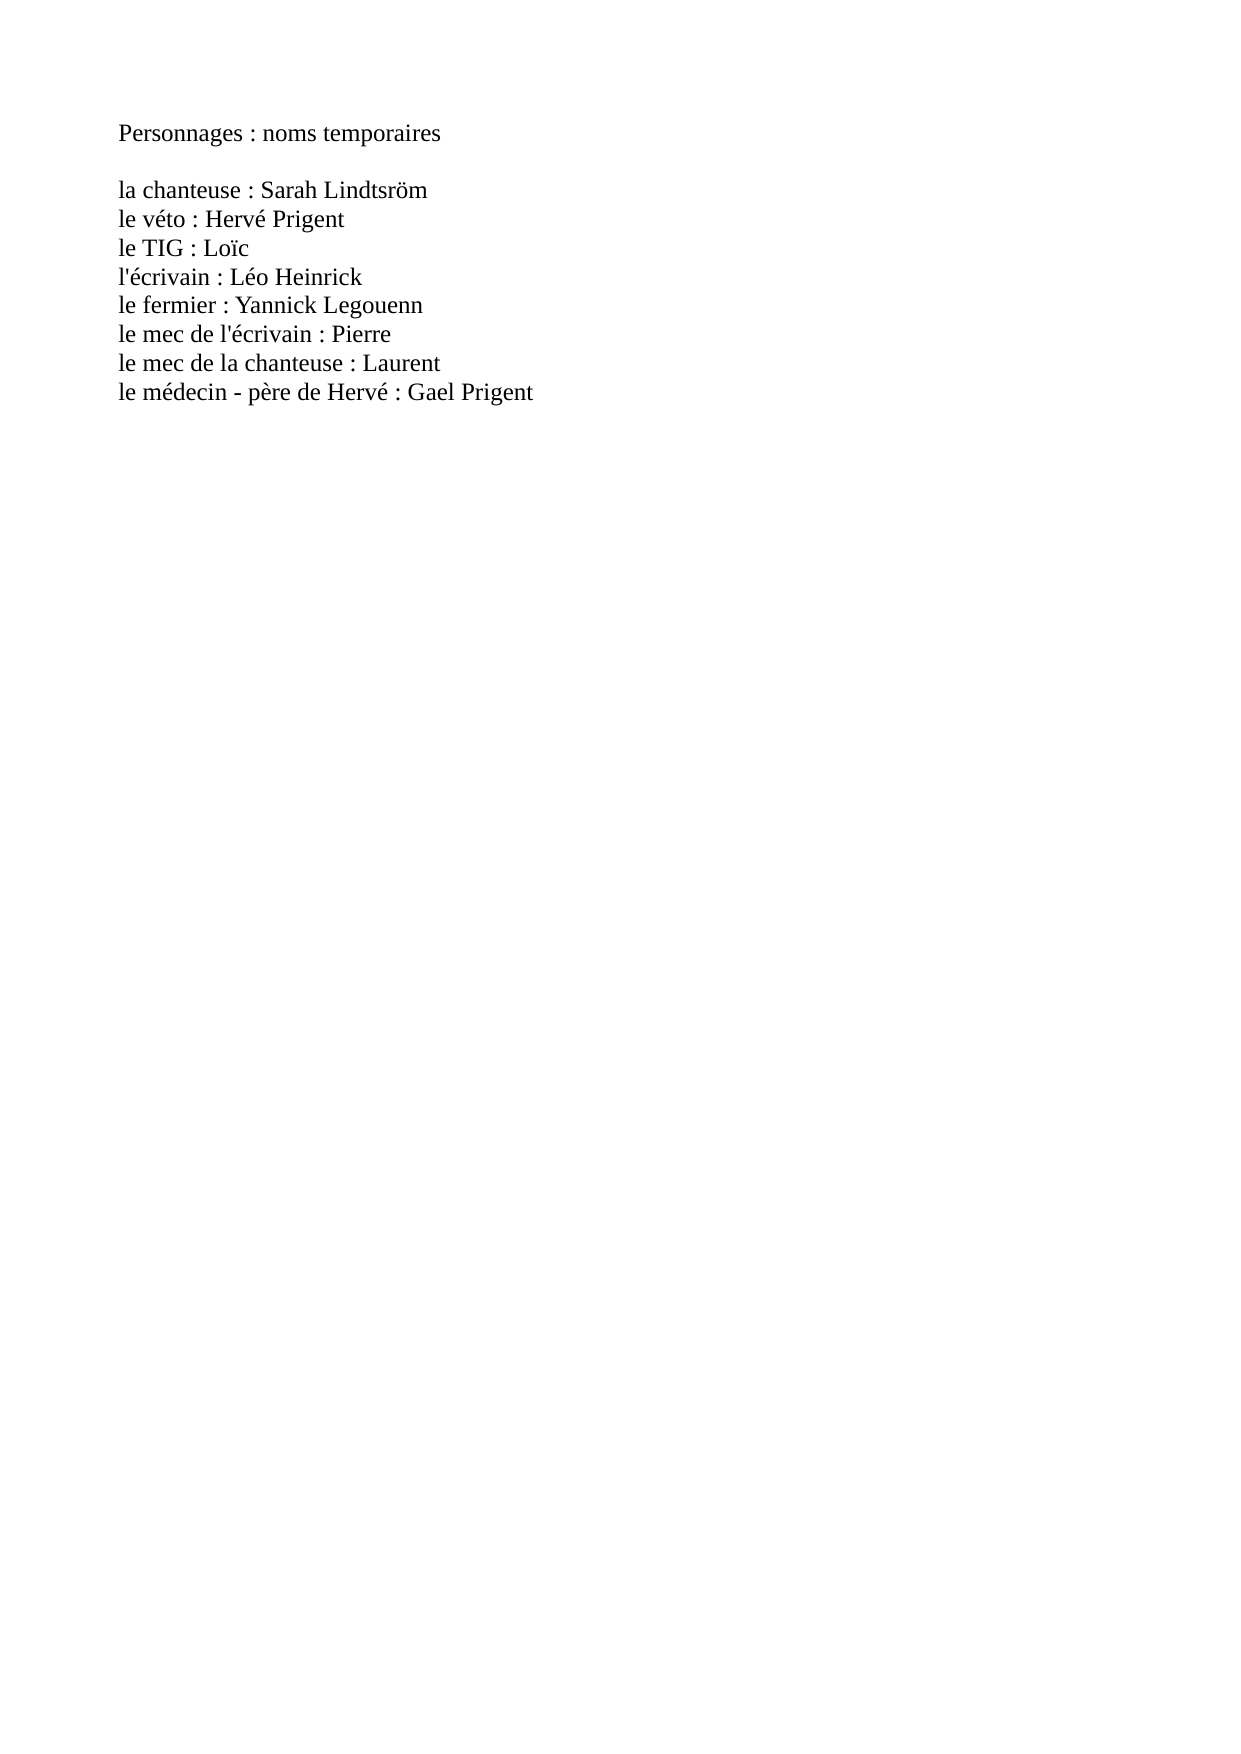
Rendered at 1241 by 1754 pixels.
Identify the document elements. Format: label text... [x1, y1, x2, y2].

text le mec de la chanteuse : Laurent [118, 348, 1122, 377]
text Personnages : noms temporaires [118, 118, 1122, 147]
text l'écrivain : Léo Heinrick [118, 262, 1122, 291]
text le mec de l'écrivain : Pierre [118, 319, 1122, 348]
text le médecin - père de Hervé : Gael Prigent [118, 377, 1122, 406]
text le fermier : Yannick Legouenn [118, 291, 1122, 319]
text le véto : Hervé Prigent [118, 204, 1122, 233]
text la chanteuse : Sarah Lindtsröm [118, 176, 1122, 204]
text le TIG : Loïc [118, 233, 1122, 262]
